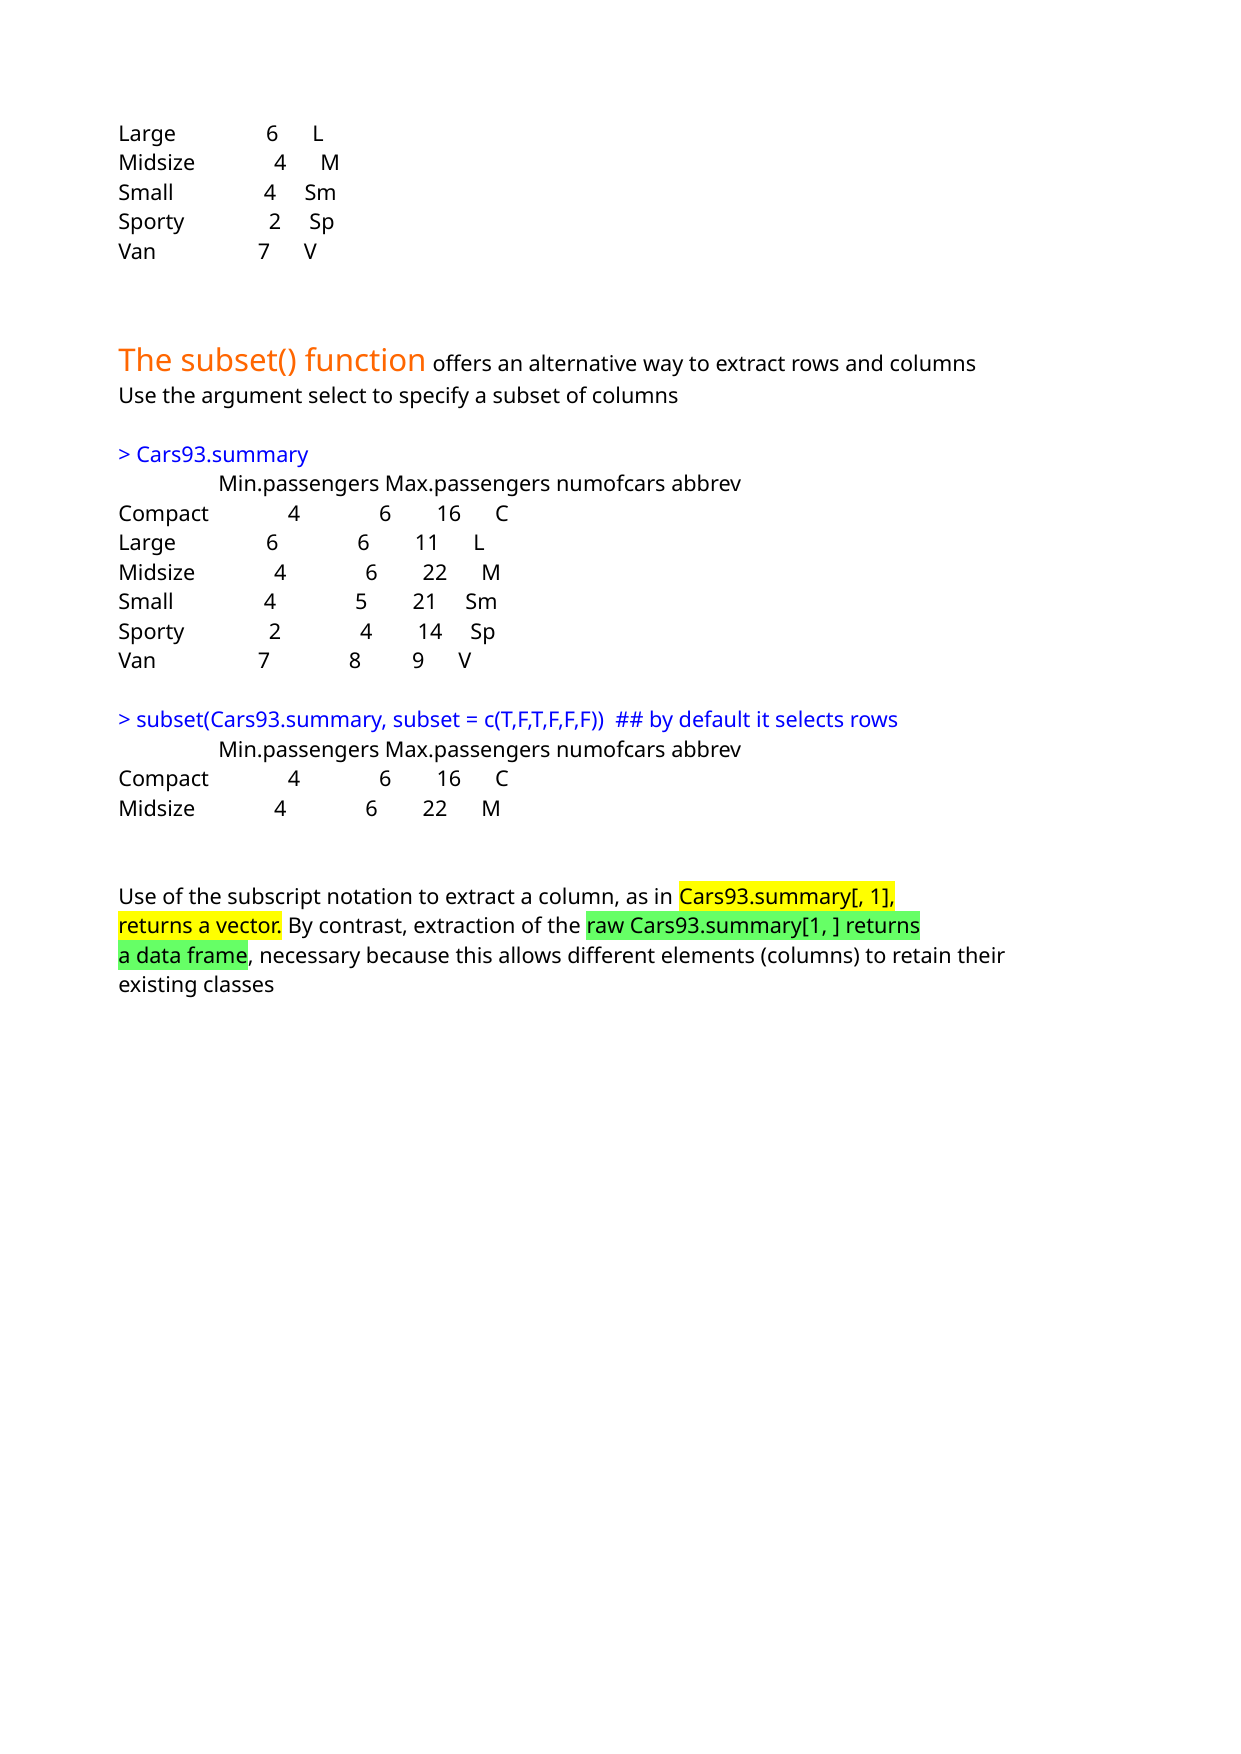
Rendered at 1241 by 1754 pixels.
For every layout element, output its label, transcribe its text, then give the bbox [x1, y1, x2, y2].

text Use the argument select to specify a subset of columns [118, 380, 1122, 410]
text existing classes [118, 970, 1122, 999]
text Compact 4 6 16 C [118, 498, 1122, 528]
text Compact 4 6 16 C [118, 763, 1122, 793]
text Midsize 4 6 22 M [118, 793, 1122, 822]
text Van 7 8 9 V [118, 646, 1122, 675]
text Large 6 L [118, 118, 1122, 148]
text Small 4 5 21 Sm [118, 587, 1122, 616]
text Large 6 6 11 L [118, 528, 1122, 557]
text returns a vector. By contrast, extraction of the raw Cars93.summary[1, ] returns [118, 911, 1122, 940]
text Midsize 4 6 22 M [118, 557, 1122, 587]
text Use of the subscript notation to extract a column, as in Cars93.summary[, 1], [118, 881, 1122, 911]
text Small 4 Sm [118, 177, 1122, 207]
text Midsize 4 M [118, 148, 1122, 177]
text Sporty 2 4 14 Sp [118, 616, 1122, 646]
text a data frame, necessary because this allows different elements (columns) to retain their [118, 940, 1122, 970]
text Sporty 2 Sp [118, 207, 1122, 236]
text The subset() function offers an alternative way to extract rows and columns [118, 338, 1122, 380]
text Van 7 V [118, 236, 1122, 266]
text Min.passengers Max.passengers numofcars abbrev [118, 469, 1122, 498]
text Min.passengers Max.passengers numofcars abbrev [118, 734, 1122, 763]
text > subset(Cars93.summary, subset = c(T,F,T,F,F,F)) ## by default it selects rows [118, 704, 1122, 734]
text > Cars93.summary [118, 439, 1122, 469]
